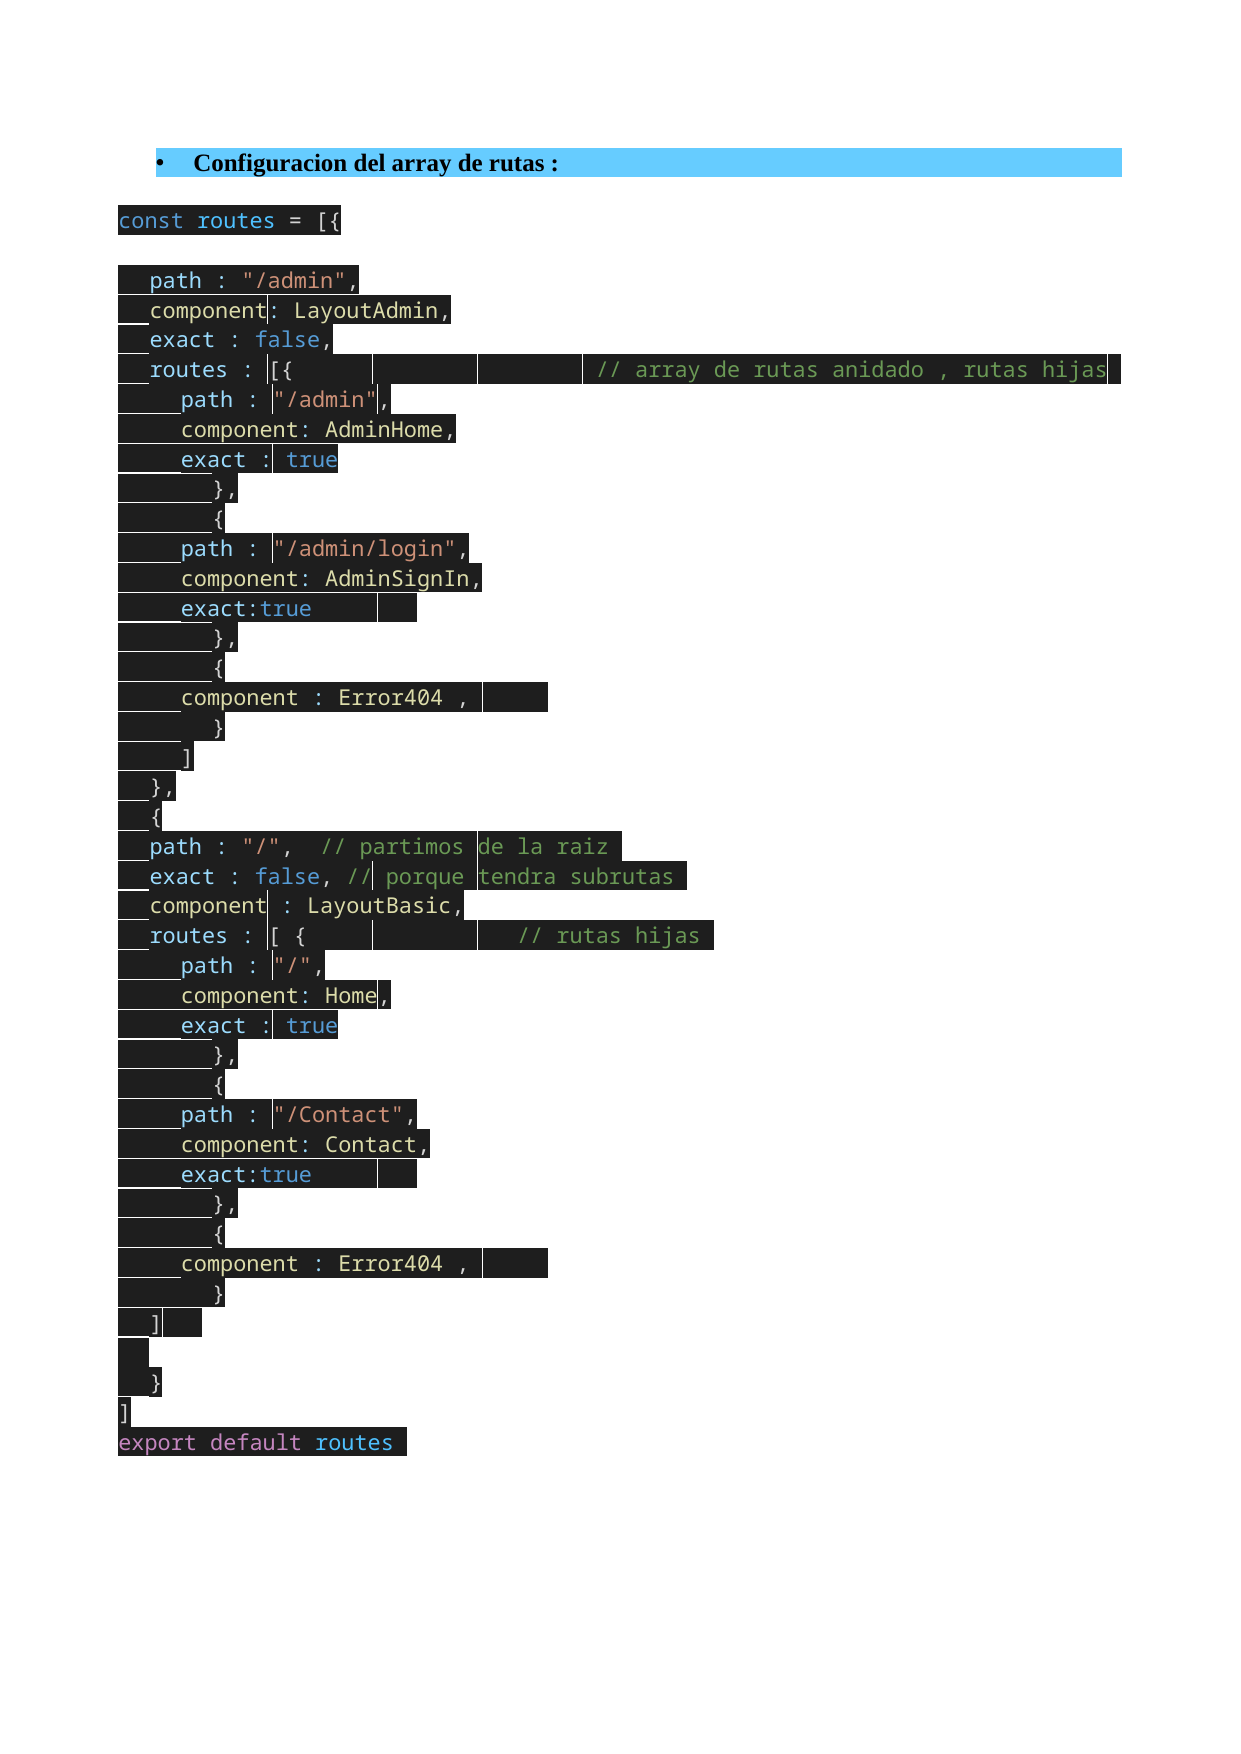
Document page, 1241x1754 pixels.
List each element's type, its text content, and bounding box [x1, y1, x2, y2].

text component : LayoutBasic, [118, 890, 1122, 920]
text exact : true [118, 443, 1122, 473]
text ] [118, 741, 1122, 771]
text routes : [ { // rutas hijas [118, 920, 1122, 950]
text component: LayoutAdmin, [118, 294, 1122, 324]
text path : "/admin", [118, 265, 1122, 294]
text } [118, 1367, 1122, 1397]
text { [118, 503, 1122, 533]
text exact : true [118, 1009, 1122, 1039]
text const routes = [{ [118, 205, 1122, 235]
text }, [118, 1188, 1122, 1218]
text }, [118, 473, 1122, 503]
text routes : [{ // array de rutas anidado , rutas hijas [118, 354, 1122, 384]
text { [118, 1218, 1122, 1248]
text component: AdminHome, [118, 414, 1122, 443]
text path : "/Contact", [118, 1099, 1122, 1129]
text path : "/admin", [118, 384, 1122, 414]
text path : "/", // partimos de la raiz [118, 831, 1122, 861]
text exact:true [118, 592, 1122, 622]
text component : Error404 , [118, 682, 1122, 712]
text component: AdminSignIn, [118, 563, 1122, 592]
text component: Home, [118, 980, 1122, 1009]
text }, [118, 1039, 1122, 1069]
text { [118, 801, 1122, 831]
text component : Error404 , [118, 1248, 1122, 1278]
text }, [118, 771, 1122, 801]
text } [118, 1278, 1122, 1307]
text path : "/admin/login", [118, 533, 1122, 563]
list Configuracion del array de rutas : [156, 148, 1122, 177]
text }, [118, 622, 1122, 652]
text ] [118, 1397, 1122, 1427]
text ] [118, 1307, 1122, 1337]
text path : "/", [118, 950, 1122, 980]
text } [118, 712, 1122, 741]
text exact : false, [118, 324, 1122, 354]
text { [118, 1069, 1122, 1099]
text export default routes [118, 1427, 1122, 1456]
text component: Contact, [118, 1129, 1122, 1158]
text exact:true [118, 1158, 1122, 1188]
text exact : false, // porque tendra subrutas [118, 861, 1122, 890]
text { [118, 652, 1122, 682]
